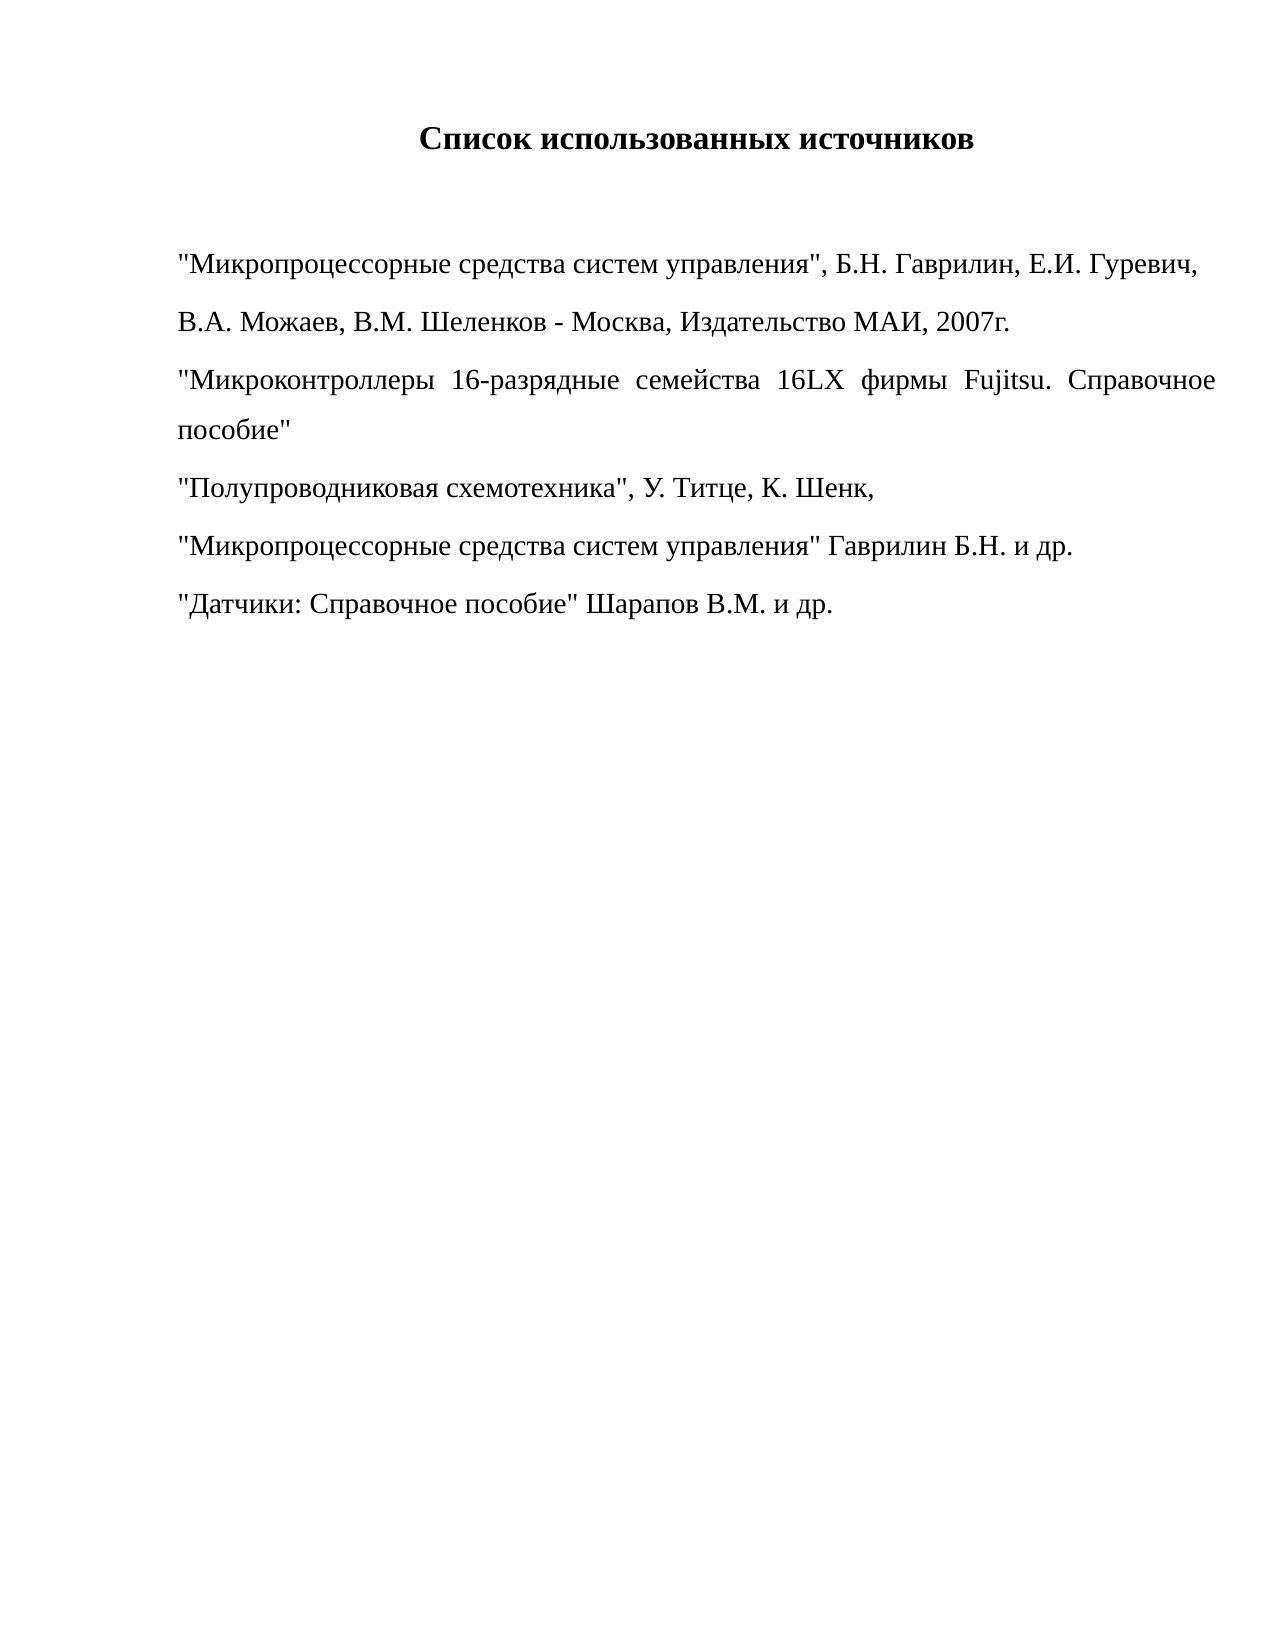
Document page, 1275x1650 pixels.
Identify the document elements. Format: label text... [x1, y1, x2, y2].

text В.А. Можаев, В.М. Шеленков - Москва, Издательство МАИ, 2007г. [177, 304, 1216, 338]
text "Микропроцессорные средства систем управления", Б.Н. Гаврилин, Е.И. Гуревич, [177, 246, 1216, 279]
text "Микропроцессорные средства систем управления" Гаврилин Б.Н. и др. [177, 528, 1216, 562]
text "Датчики: Справочное пособие" Шарапов В.М. и др. [177, 586, 1216, 620]
subtitle Список использованных источников [177, 118, 1216, 156]
text "Микроконтроллеры 16-разрядные семейства 16LX фирмы Fujitsu. Справочное пособие" [177, 362, 1216, 446]
text "Полупроводниковая схемотехника", У. Титце, К. Шенк, [177, 470, 1216, 504]
